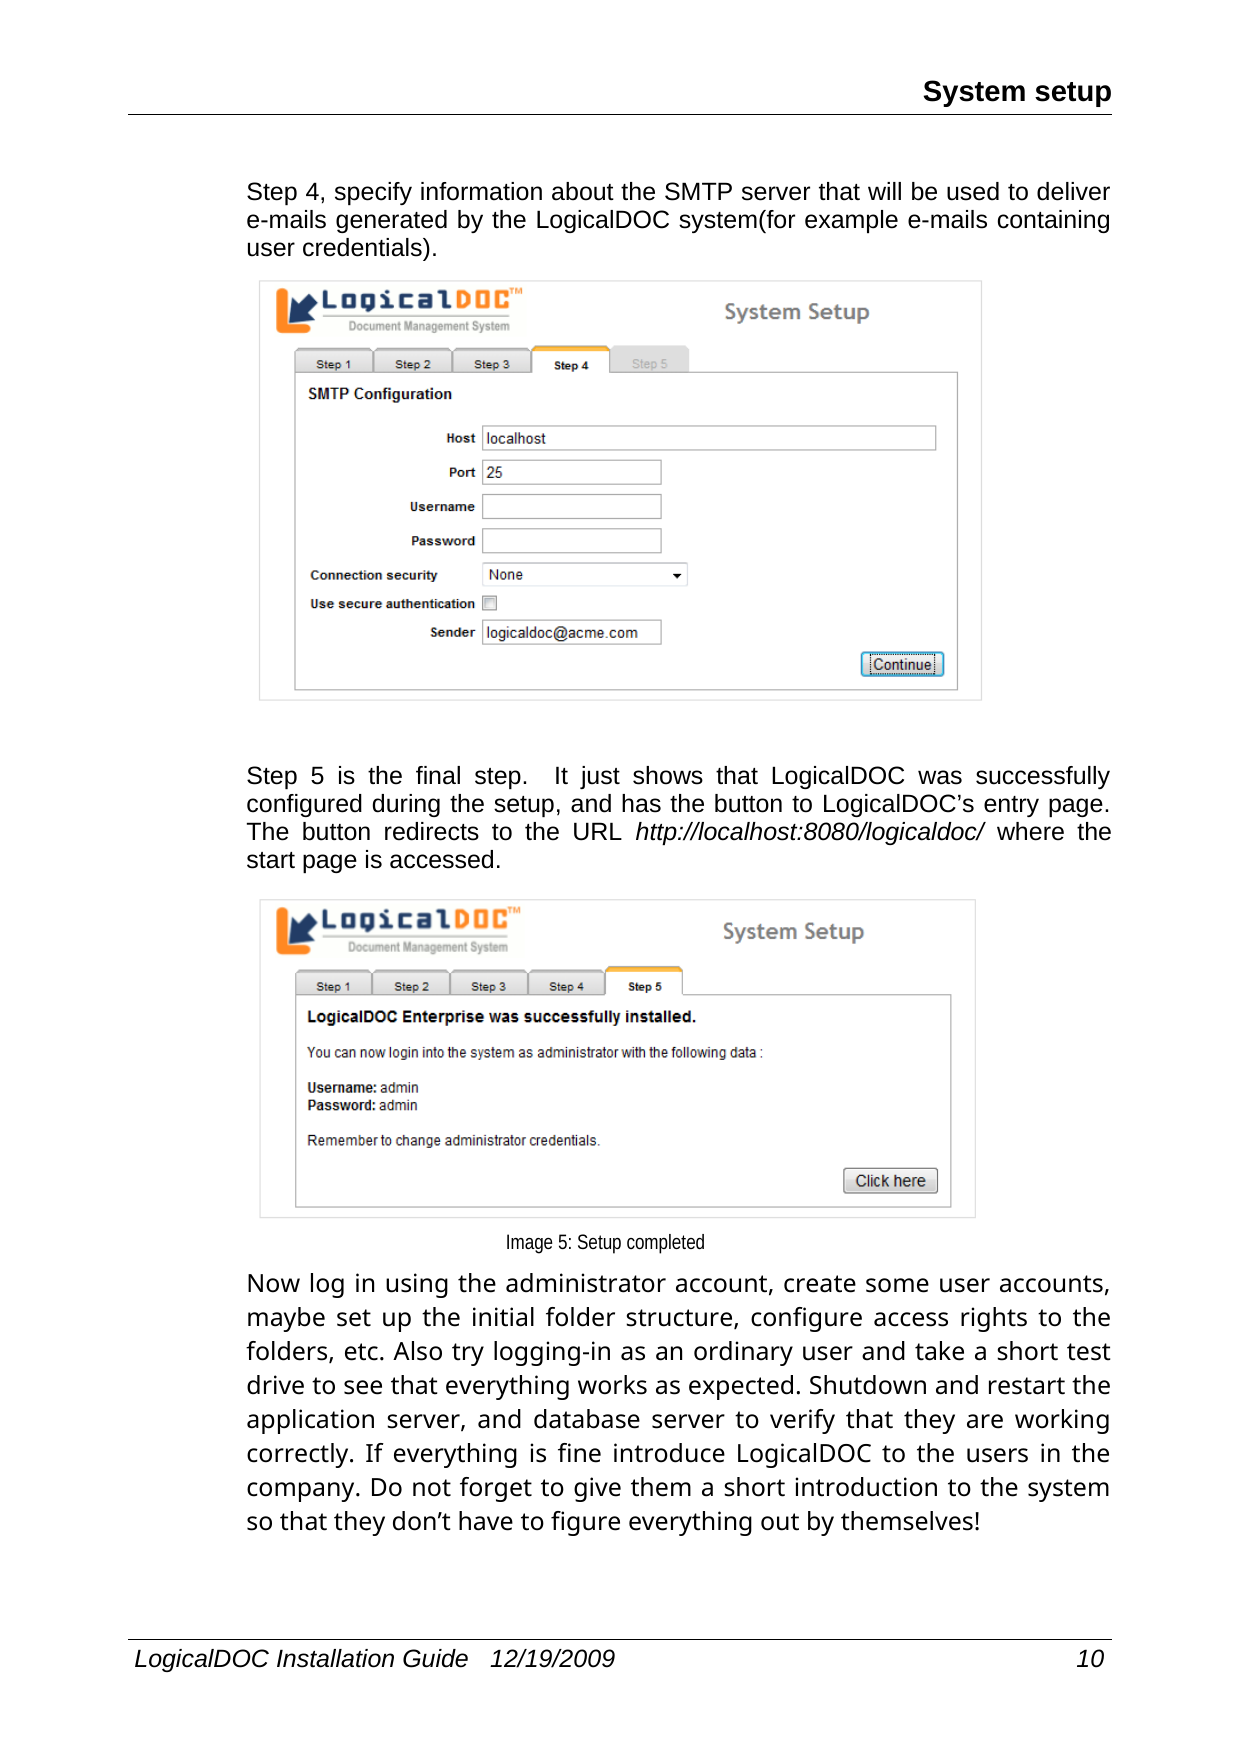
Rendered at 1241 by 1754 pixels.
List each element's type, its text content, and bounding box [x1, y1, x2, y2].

picture [243, 261, 997, 719]
text Now log in using the administrator account, create some user accounts, maybe set up the initial folder structure, configure access rights to the folders, etc. Also try logging-in as an ordinary user and take a short test drive to see that everything works as expected. Shutdown and restart the application server, and database server to verify that they are working correctly. If everything is fine introduce LogicalDOC to the users in the company. Do not forget to give them a short introduction to the system so that they don’t have to figure everything out by themselves! [246, 873, 1112, 1538]
text Image 5: Setup completed [414, 1230, 797, 1253]
text Step 4, specify information about the SMTP server that will be used to deliver e-mails generated by the LogicalDOC system(for example e-mails containing user credentials). [246, 178, 1112, 262]
text Step 5 is the final step. It just shows that LogicalDOC was successfully configured during the setup, and has the button to LogicalDOC’s entry page. The button redirects to the URL http://localhost:8080/logicaldoc/ where the start page is accessed. [246, 762, 1112, 873]
picture [254, 891, 986, 1230]
